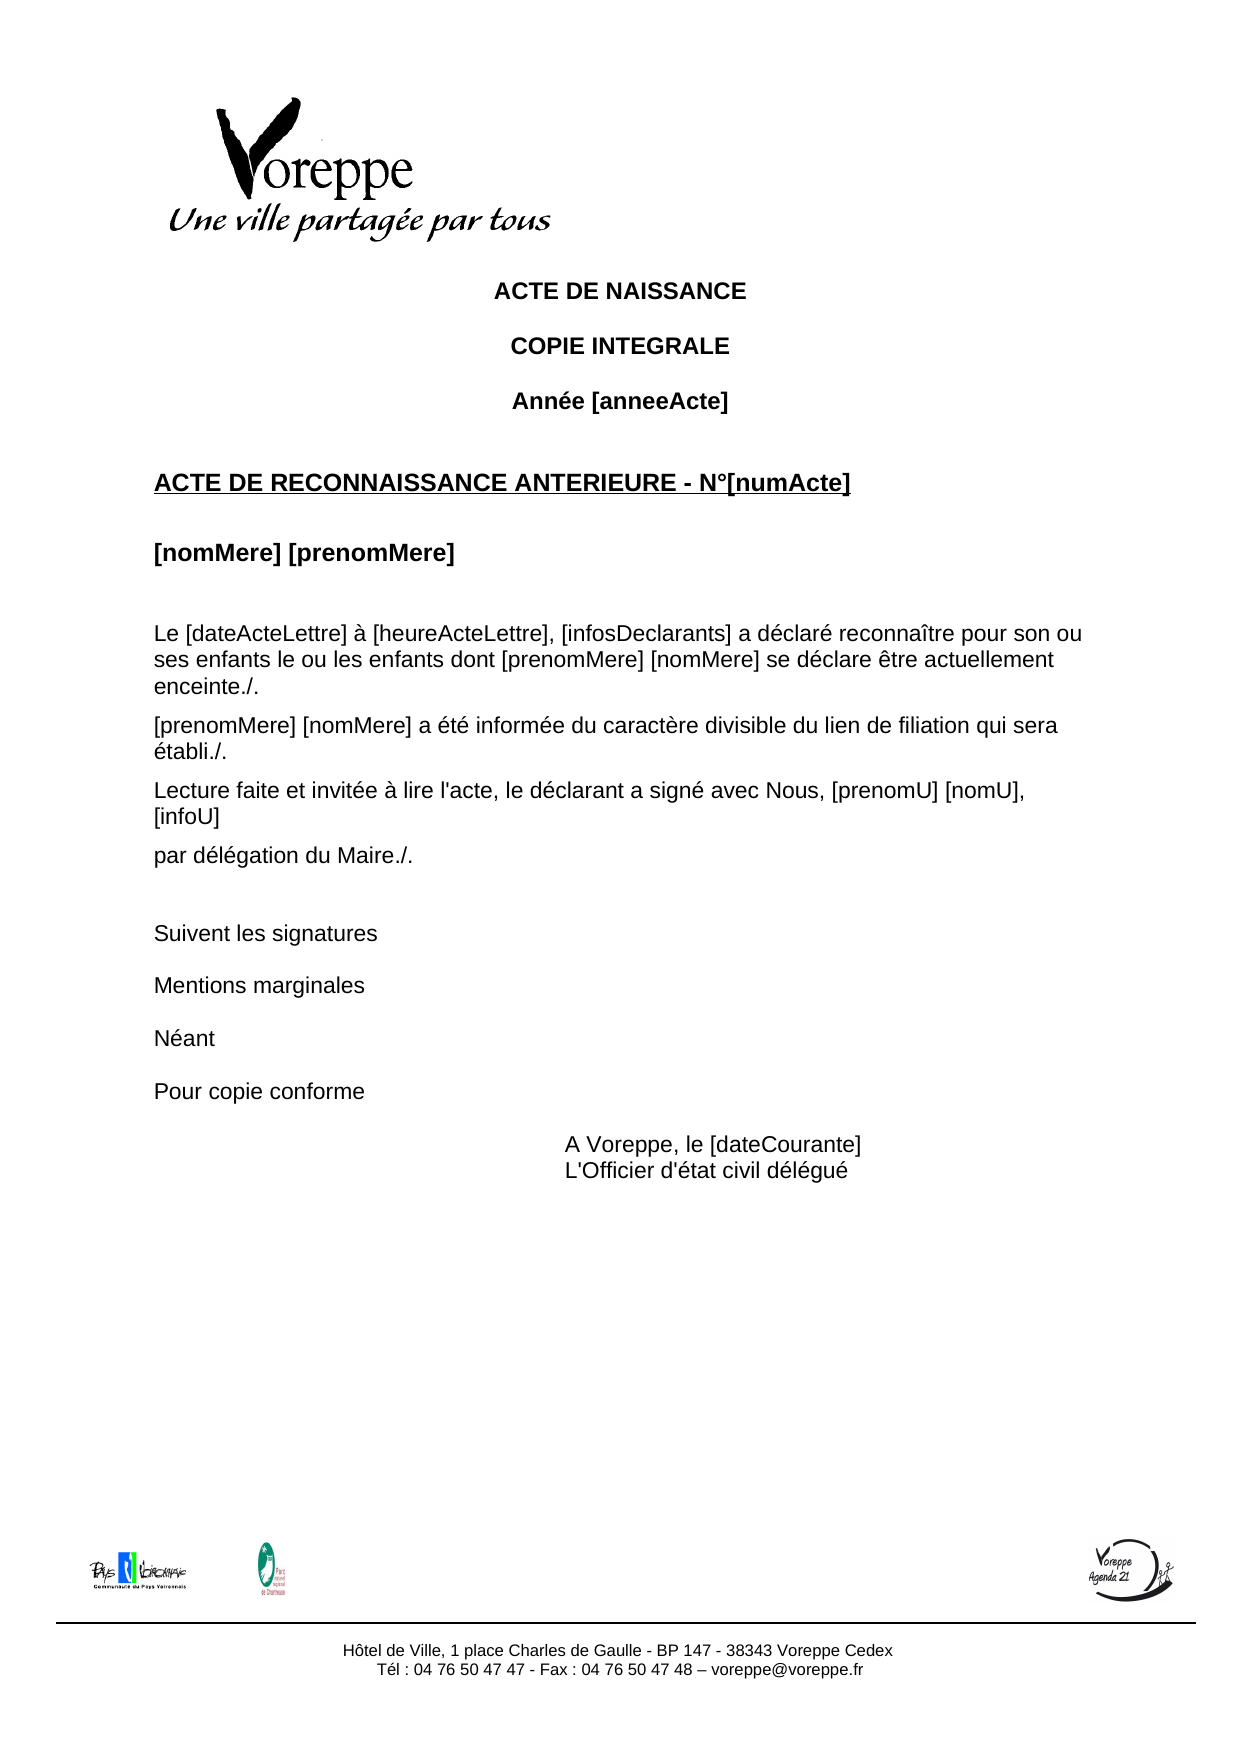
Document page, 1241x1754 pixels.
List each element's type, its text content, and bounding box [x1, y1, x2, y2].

text ACTE DE NAISSANCE [153, 277, 1087, 304]
text L'Officier d'état civil délégué [564, 1157, 1087, 1183]
text A Voreppe, le [dateCourante] [564, 1131, 1087, 1157]
text Suivent les signatures [153, 920, 1087, 946]
text Néant [153, 1025, 1087, 1052]
text par délégation du Maire./. [153, 842, 1087, 868]
text [prenomMere] [nomMere] a été informée du caractère divisible du lien de filiation qui sera établi./. [153, 712, 1087, 764]
text Lecture faite et invitée à lire l'acte, le déclarant a signé avec Nous, [prenomU] [nomU], [infoU] [153, 777, 1087, 829]
text ACTE DE RECONNAISSANCE ANTERIEURE - N°[numActe] [153, 468, 1087, 496]
text Année [anneeActe] [153, 387, 1087, 415]
text Mentions marginales [153, 972, 1087, 999]
text Pour copie conforme [153, 1078, 1087, 1104]
text Le [dateActeLettre] à [heureActeLettre], [infosDeclarants] a déclaré reconnaître pour son ou ses enfants le ou les enfants dont [prenomMere] [nomMere] se déclare être actuellement enceinte./. [153, 620, 1087, 699]
text COPIE INTEGRALE [153, 332, 1087, 360]
picture [1088, 1536, 1175, 1603]
picture [87, 1551, 190, 1593]
text [nomMere] [prenomMere] [153, 538, 1087, 566]
picture [170, 97, 551, 242]
picture [255, 1539, 287, 1596]
